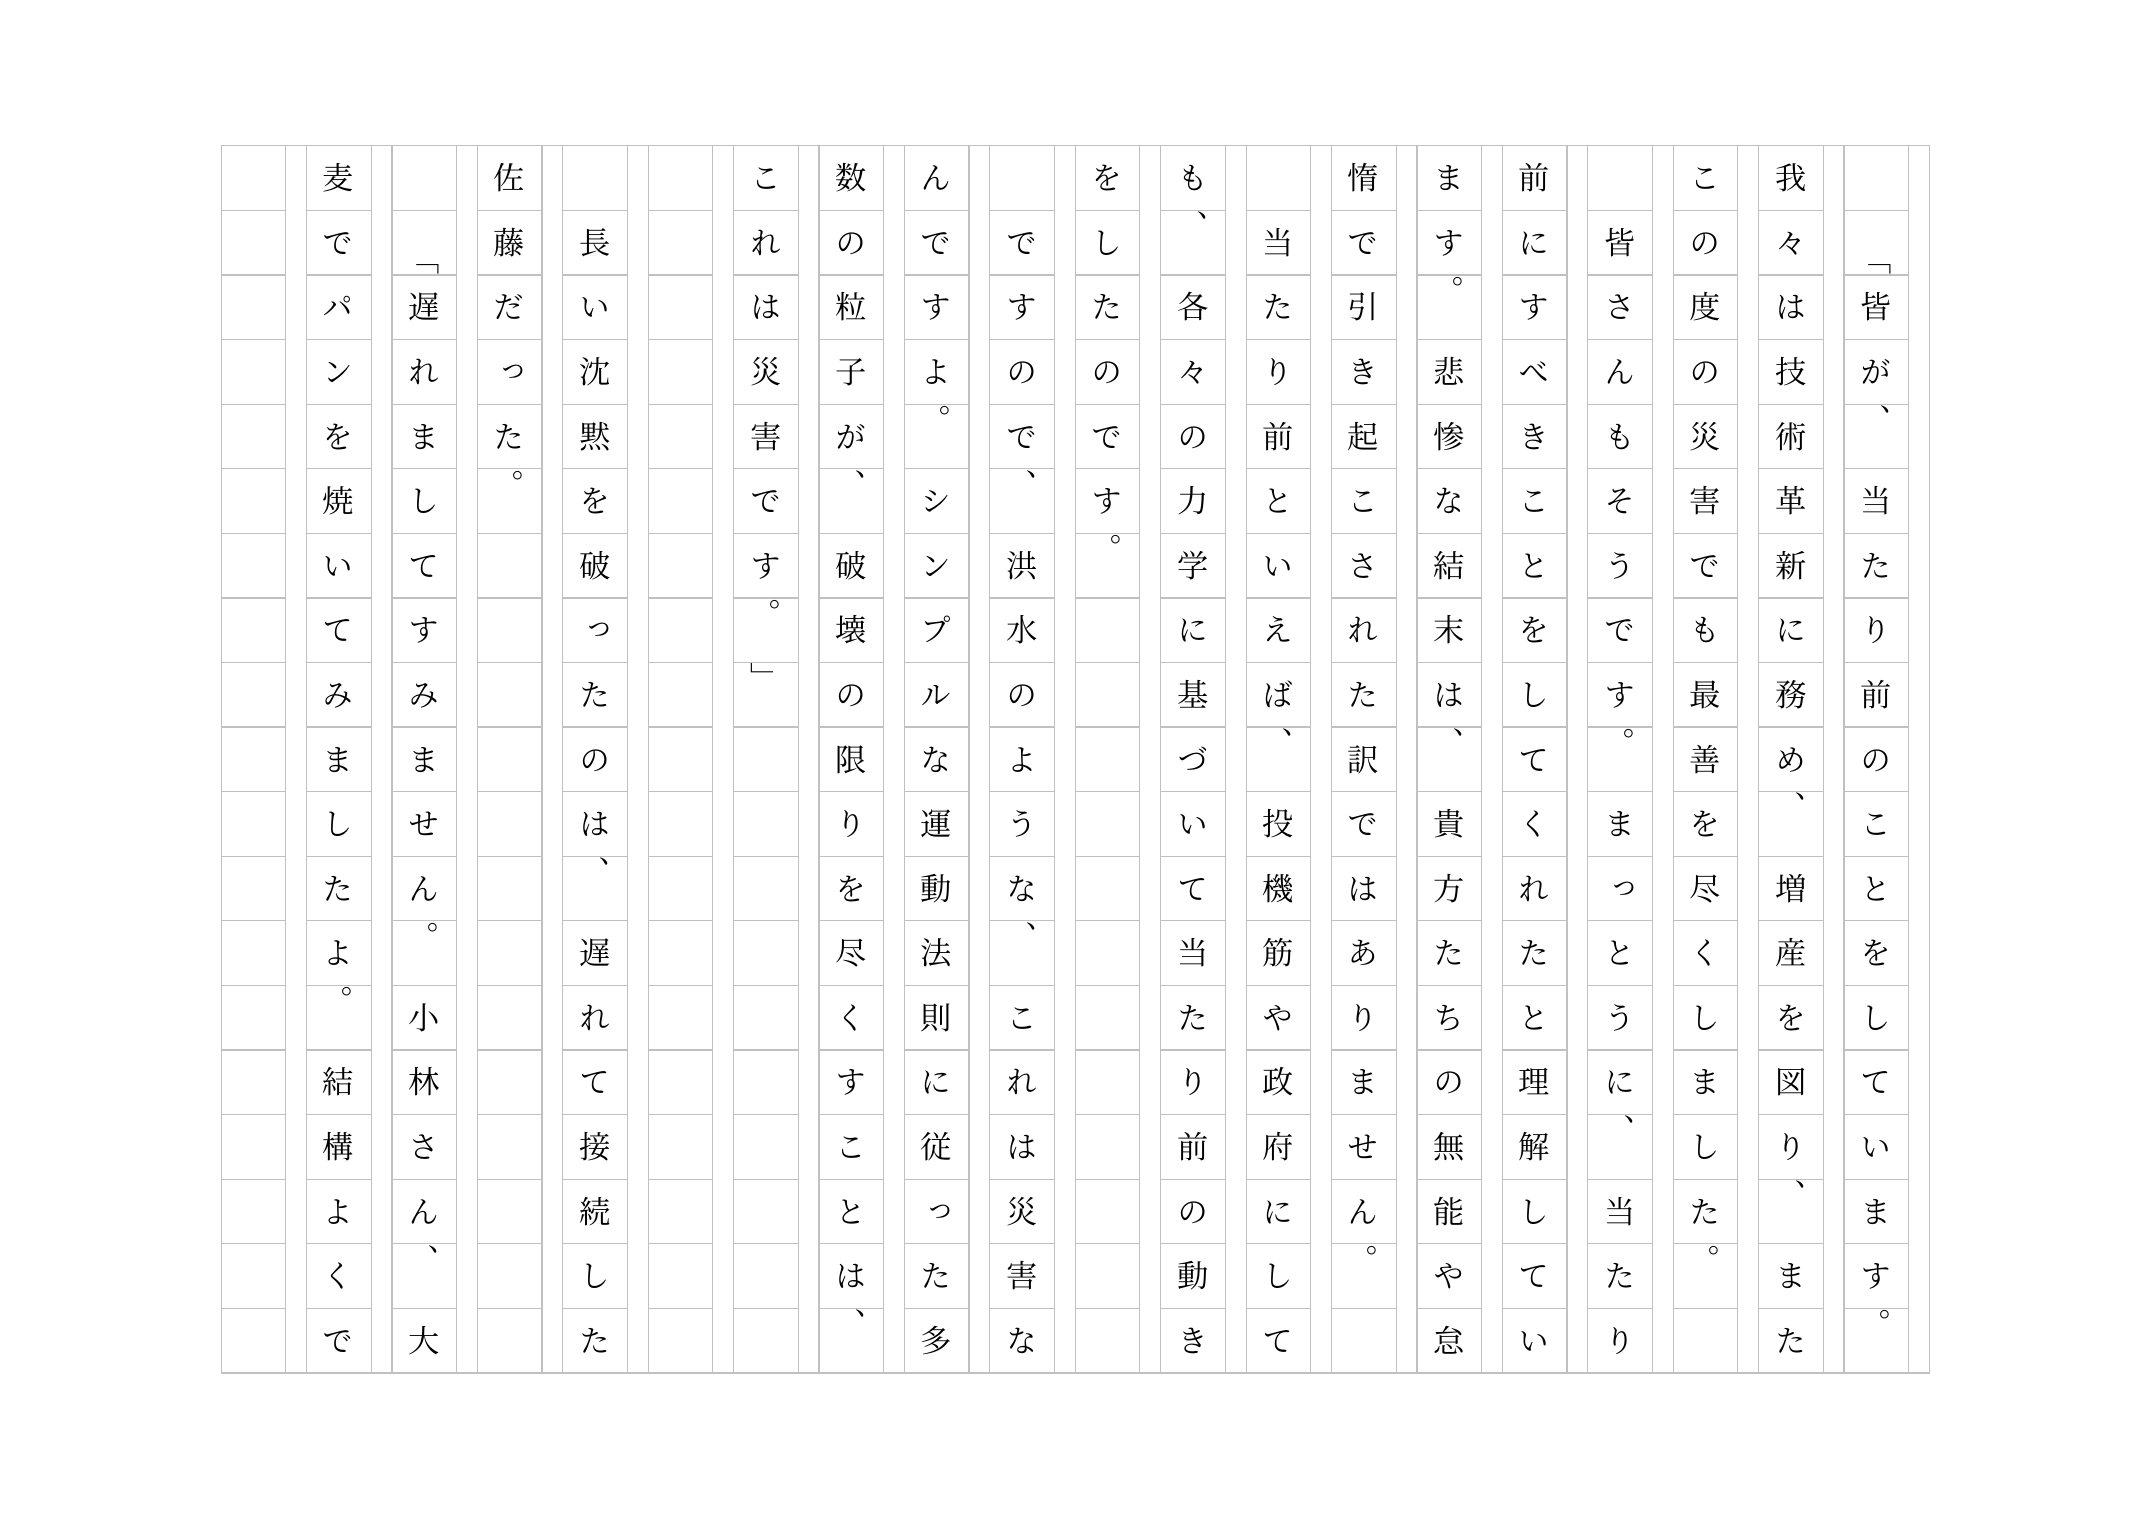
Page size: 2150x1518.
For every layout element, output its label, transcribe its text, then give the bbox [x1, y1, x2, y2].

text 「遅れましてすみません。小林さん、大麦でパンを焼いてみましたよ。結構よくできましたので、事態が落ち着いたら、IITIとJ&Tの皆さんと食べましょうよ。」 [393, 534, 456, 597]
text 当たり前といえば、投機筋や政府にしても、各々の力学に基づいて当たり前の動きをしたのです。 [1247, 921, 1310, 985]
text 「遅れましてすみません。小林さん、大麦でパンを焼いてみましたよ。結構よくできましたので、事態が落ち着いたら、IITIとJ&Tの皆さんと食べましょうよ。」 [307, 921, 371, 985]
text 皆さんもそうです。まっとうに、当たり前にすべきことをしてくれたと理解しています。悲惨な結末は、貴方たちの無能や怠惰で引き起こされた訳ではありません。 [1503, 405, 1566, 468]
text ですので、洪水のような、これは災害なんですよ。シンプルな運動法則に従った多数の粒子が、破壊の限りを尽くすことは、これは災害です。」 [990, 1309, 1054, 1372]
text 当たり前といえば、投機筋や政府にしても、各々の力学に基づいて当たり前の動きをしたのです。 [1247, 276, 1310, 339]
text ですので、洪水のような、これは災害なんですよ。シンプルな運動法則に従った多数の粒子が、破壊の限りを尽くすことは、これは災害です。」 [1055, 146, 1075, 1372]
text ですので、洪水のような、これは災害なんですよ。シンプルな運動法則に従った多数の粒子が、破壊の限りを尽くすことは、これは災害です。」 [734, 1051, 798, 1114]
text す [1845, 1244, 1908, 1308]
text 「遅れましてすみません。小林さん、大麦でパンを焼いてみましたよ。結構よくできましたので、事態が落ち着いたら、IITIとJ&Tの皆さんと食べましょうよ。」 [307, 405, 371, 468]
text ですので、洪水のような、これは災害なんですよ。シンプルな運動法則に従った多数の粒子が、破壊の限りを尽くすことは、これは災害です。」 [799, 146, 818, 1372]
text 我々は技術革新に務め、増産を図り、またこの度の災害でも最善を尽くしました。 [1759, 211, 1823, 274]
text 皆さんもそうです。まっとうに、当たり前にすべきことをしてくれたと理解しています。悲惨な結末は、貴方たちの無能や怠惰で引き起こされた訳ではありません。 [1653, 146, 1673, 1372]
text の [1845, 728, 1908, 791]
text 「遅れましてすみません。小林さん、大麦でパンを焼いてみましたよ。結構よくできましたので、事態が落ち着いたら、IITIとJ&Tの皆さんと食べましょうよ。」 [307, 1051, 371, 1114]
text 我々は技術革新に務め、増産を図り、またこの度の災害でも最善を尽くしました。 [1674, 728, 1737, 791]
text ですので、洪水のような、これは災害なんですよ。シンプルな運動法則に従った多数の粒子が、破壊の限りを尽くすことは、これは災害です。」 [734, 986, 798, 1049]
text 我々は技術革新に務め、増産を図り、またこの度の災害でも最善を尽くしました。 [1759, 146, 1823, 210]
text 長い沈黙を破ったのは、遅れて接続した佐藤だった。 [478, 792, 541, 856]
text [1909, 146, 1929, 1372]
text ですので、洪水のような、これは災害なんですよ。シンプルな運動法則に従った多数の粒子が、破壊の限りを尽くすことは、これは災害です。」 [905, 276, 968, 339]
text 「遅れましてすみません。小林さん、大麦でパンを焼いてみましたよ。結構よくできましたので、事態が落ち着いたら、IITIとJ&Tの皆さんと食べましょうよ。」 [307, 986, 371, 1049]
text 長い沈黙を破ったのは、遅れて接続した佐藤だった。 [563, 599, 627, 662]
text 当たり前といえば、投機筋や政府にしても、各々の力学に基づいて当たり前の動きをしたのです。 [1247, 405, 1310, 468]
text 当たり前といえば、投機筋や政府にしても、各々の力学に基づいて当たり前の動きをしたのです。 [1076, 792, 1139, 856]
text ですので、洪水のような、これは災害なんですよ。シンプルな運動法則に従った多数の粒子が、破壊の限りを尽くすことは、これは災害です。」 [734, 792, 798, 856]
text 我々は技術革新に務め、増産を図り、またこの度の災害でも最善を尽くしました。 [1674, 663, 1737, 726]
text と [1845, 857, 1908, 920]
text 当たり前といえば、投機筋や政府にしても、各々の力学に基づいて当たり前の動きをしたのです。 [1226, 146, 1246, 1372]
text 長い沈黙を破ったのは、遅れて接続した佐藤だった。 [478, 1180, 541, 1243]
text 「遅れましてすみません。小林さん、大麦でパンを焼いてみましたよ。結構よくできましたので、事態が落ち着いたら、IITIとJ&Tの皆さんと食べましょうよ。」 [307, 534, 371, 597]
text 長い沈黙を破ったのは、遅れて接続した佐藤だった。 [563, 276, 627, 339]
text こ [1845, 792, 1908, 856]
text 皆さんもそうです。まっとうに、当たり前にすべきことをしてくれたと理解しています。悲惨な結末は、貴方たちの無能や怠惰で引き起こされた訳ではありません。 [1588, 599, 1652, 662]
text ですので、洪水のような、これは災害なんですよ。シンプルな運動法則に従った多数の粒子が、破壊の限りを尽くすことは、これは災害です。」 [820, 599, 883, 662]
text 当たり前といえば、投機筋や政府にしても、各々の力学に基づいて当たり前の動きをしたのです。 [1076, 146, 1139, 210]
text 長い沈黙を破ったのは、遅れて接続した佐藤だった。 [478, 857, 541, 920]
text 皆さんもそうです。まっとうに、当たり前にすべきことをしてくれたと理解しています。悲惨な結末は、貴方たちの無能や怠惰で引き起こされた訳ではありません。 [1332, 340, 1396, 404]
text 皆さんもそうです。まっとうに、当たり前にすべきことをしてくれたと理解しています。悲惨な結末は、貴方たちの無能や怠惰で引き起こされた訳ではありません。 [1418, 921, 1481, 985]
text 皆さんもそうです。まっとうに、当たり前にすべきことをしてくれたと理解しています。悲惨な結末は、貴方たちの無能や怠惰で引き起こされた訳ではありません。 [1588, 469, 1652, 533]
text 「遅れましてすみません。小林さん、大麦でパンを焼いてみましたよ。結構よくできましたので、事態が落ち着いたら、IITIとJ&Tの皆さんと食べましょうよ。」 [457, 146, 477, 1372]
text 当たり前といえば、投機筋や政府にしても、各々の力学に基づいて当たり前の動きをしたのです。 [1076, 663, 1139, 726]
text 皆さんもそうです。まっとうに、当たり前にすべきことをしてくれたと理解しています。悲惨な結末は、貴方たちの無能や怠惰で引き起こされた訳ではありません。 [1503, 1115, 1566, 1179]
text 「遅れましてすみません。小林さん、大麦でパンを焼いてみましたよ。結構よくできましたので、事態が落ち着いたら、IITIとJ&Tの皆さんと食べましょうよ。」 [307, 1244, 371, 1308]
text ですので、洪水のような、これは災害なんですよ。シンプルな運動法則に従った多数の粒子が、破壊の限りを尽くすことは、これは災害です。」 [820, 1180, 883, 1243]
text 長い沈黙を破ったのは、遅れて接続した佐藤だった。 [543, 146, 562, 1372]
text ですので、洪水のような、これは災害なんですよ。シンプルな運動法則に従った多数の粒子が、破壊の限りを尽くすことは、これは災害です。」 [905, 1244, 968, 1308]
text 皆さんもそうです。まっとうに、当たり前にすべきことをしてくれたと理解しています。悲惨な結末は、貴方たちの無能や怠惰で引き起こされた訳ではありません。 [1418, 146, 1481, 210]
text 我々は技術革新に務め、増産を図り、またこの度の災害でも最善を尽くしました。 [1759, 469, 1823, 533]
text 当たり前といえば、投機筋や政府にしても、各々の力学に基づいて当たり前の動きをしたのです。 [1247, 340, 1310, 404]
text 皆さんもそうです。まっとうに、当たり前にすべきことをしてくれたと理解しています。悲惨な結末は、貴方たちの無能や怠惰で引き起こされた訳ではありません。 [1503, 211, 1566, 274]
text ですので、洪水のような、これは災害なんですよ。シンプルな運動法則に従った多数の粒子が、破壊の限りを尽くすことは、これは災害です。」 [905, 405, 968, 468]
text 皆 [1845, 276, 1908, 339]
text 皆さんもそうです。まっとうに、当たり前にすべきことをしてくれたと理解しています。悲惨な結末は、貴方たちの無能や怠惰で引き起こされた訳ではありません。 [1588, 1180, 1652, 1243]
text 「遅れましてすみません。小林さん、大麦でパンを焼いてみましたよ。結構よくできましたので、事態が落ち着いたら、IITIとJ&Tの皆さんと食べましょうよ。」 [393, 340, 456, 404]
text 当たり前といえば、投機筋や政府にしても、各々の力学に基づいて当たり前の動きをしたのです。 [1076, 1244, 1139, 1308]
text 我々は技術革新に務め、増産を図り、またこの度の災害でも最善を尽くしました。 [1759, 728, 1823, 791]
text 「遅れましてすみません。小林さん、大麦でパンを焼いてみましたよ。結構よくできましたので、事態が落ち着いたら、IITIとJ&Tの皆さんと食べましょうよ。」 [393, 211, 456, 274]
text 当たり前といえば、投機筋や政府にしても、各々の力学に基づいて当たり前の動きをしたのです。 [1161, 405, 1225, 468]
text 当たり前といえば、投機筋や政府にしても、各々の力学に基づいて当たり前の動きをしたのです。 [1247, 534, 1310, 597]
text 皆さんもそうです。まっとうに、当たり前にすべきことをしてくれたと理解しています。悲惨な結末は、貴方たちの無能や怠惰で引き起こされた訳ではありません。 [1482, 146, 1502, 1372]
text 皆さんもそうです。まっとうに、当たり前にすべきことをしてくれたと理解しています。悲惨な結末は、貴方たちの無能や怠惰で引き起こされた訳ではありません。 [1588, 1244, 1652, 1308]
text 「遅れましてすみません。小林さん、大麦でパンを焼いてみましたよ。結構よくできましたので、事態が落ち着いたら、IITIとJ&Tの皆さんと食べましょうよ。」 [393, 276, 456, 339]
text 皆さんもそうです。まっとうに、当たり前にすべきことをしてくれたと理解しています。悲惨な結末は、貴方たちの無能や怠惰で引き起こされた訳ではありません。 [1588, 986, 1652, 1049]
text 長い沈黙を破ったのは、遅れて接続した佐藤だった。 [563, 534, 627, 597]
text 当たり前といえば、投機筋や政府にしても、各々の力学に基づいて当たり前の動きをしたのです。 [1076, 276, 1139, 339]
text 長い沈黙を破ったのは、遅れて接続した佐藤だった。 [563, 340, 627, 404]
text 当たり前といえば、投機筋や政府にしても、各々の力学に基づいて当たり前の動きをしたのです。 [1161, 663, 1225, 726]
text 前 [1845, 663, 1908, 726]
text ですので、洪水のような、これは災害なんですよ。シンプルな運動法則に従った多数の粒子が、破壊の限りを尽くすことは、これは災害です。」 [820, 340, 883, 404]
text 当たり前といえば、投機筋や政府にしても、各々の力学に基づいて当たり前の動きをしたのです。 [1161, 986, 1225, 1049]
text 皆さんもそうです。まっとうに、当たり前にすべきことをしてくれたと理解しています。悲惨な結末は、貴方たちの無能や怠惰で引き起こされた訳ではありません。 [1418, 211, 1481, 274]
text 我々は技術革新に務め、増産を図り、またこの度の災害でも最善を尽くしました。 [1759, 1244, 1823, 1308]
text 長い沈黙を破ったのは、遅れて接続した佐藤だった。 [478, 146, 541, 210]
text 長い沈黙を破ったのは、遅れて接続した佐藤だった。 [478, 534, 541, 597]
text ですので、洪水のような、これは災害なんですよ。シンプルな運動法則に従った多数の粒子が、破壊の限りを尽くすことは、これは災害です。」 [820, 986, 883, 1049]
text 我々は技術革新に務め、増産を図り、またこの度の災害でも最善を尽くしました。 [1674, 211, 1737, 274]
text 、 [1845, 405, 1908, 468]
text ですので、洪水のような、これは災害なんですよ。シンプルな運動法則に従った多数の粒子が、破壊の限りを尽くすことは、これは災害です。」 [734, 276, 798, 339]
text 当たり前といえば、投機筋や政府にしても、各々の力学に基づいて当たり前の動きをしたのです。 [1076, 857, 1139, 920]
text 当たり前といえば、投機筋や政府にしても、各々の力学に基づいて当たり前の動きをしたのです。 [1161, 1115, 1225, 1179]
text 当たり前といえば、投機筋や政府にしても、各々の力学に基づいて当たり前の動きをしたのです。 [1247, 986, 1310, 1049]
text ですので、洪水のような、これは災害なんですよ。シンプルな運動法則に従った多数の粒子が、破壊の限りを尽くすことは、これは災害です。」 [820, 1115, 883, 1179]
text 我々は技術革新に務め、増産を図り、またこの度の災害でも最善を尽くしました。 [1824, 146, 1843, 1372]
text ですので、洪水のような、これは災害なんですよ。シンプルな運動法則に従った多数の粒子が、破壊の限りを尽くすことは、これは災害です。」 [820, 534, 883, 597]
text 「遅れましてすみません。小林さん、大麦でパンを焼いてみましたよ。結構よくできましたので、事態が落ち着いたら、IITIとJ&Tの皆さんと食べましょうよ。」 [307, 599, 371, 662]
text 我々は技術革新に務め、増産を図り、またこの度の災害でも最善を尽くしました。 [1759, 663, 1823, 726]
text 長い沈黙を破ったのは、遅れて接続した佐藤だった。 [563, 1051, 627, 1114]
text ですので、洪水のような、これは災害なんですよ。シンプルな運動法則に従った多数の粒子が、破壊の限りを尽くすことは、これは災害です。」 [905, 986, 968, 1049]
text 我々は技術革新に務め、増産を図り、またこの度の災害でも最善を尽くしました。 [1759, 986, 1823, 1049]
text 「遅れましてすみません。小林さん、大麦でパンを焼いてみましたよ。結構よくできましたので、事態が落ち着いたら、IITIとJ&Tの皆さんと食べましょうよ。」 [307, 857, 371, 920]
text 皆さんもそうです。まっとうに、当たり前にすべきことをしてくれたと理解しています。悲惨な結末は、貴方たちの無能や怠惰で引き起こされた訳ではありません。 [1418, 276, 1481, 339]
text ですので、洪水のような、これは災害なんですよ。シンプルな運動法則に従った多数の粒子が、破壊の限りを尽くすことは、これは災害です。」 [820, 857, 883, 920]
text 当たり前といえば、投機筋や政府にしても、各々の力学に基づいて当たり前の動きをしたのです。 [1161, 921, 1225, 985]
text が [1845, 340, 1908, 404]
text 長い沈黙を破ったのは、遅れて接続した佐藤だった。 [478, 1051, 541, 1114]
text 皆さんもそうです。まっとうに、当たり前にすべきことをしてくれたと理解しています。悲惨な結末は、貴方たちの無能や怠惰で引き起こされた訳ではありません。 [1332, 146, 1396, 210]
text ですので、洪水のような、これは災害なんですよ。シンプルな運動法則に従った多数の粒子が、破壊の限りを尽くすことは、これは災害です。」 [820, 663, 883, 726]
text 皆さんもそうです。まっとうに、当たり前にすべきことをしてくれたと理解しています。悲惨な結末は、貴方たちの無能や怠惰で引き起こされた訳ではありません。 [1503, 1309, 1566, 1372]
text ですので、洪水のような、これは災害なんですよ。シンプルな運動法則に従った多数の粒子が、破壊の限りを尽くすことは、これは災害です。」 [734, 1309, 798, 1372]
text 皆さんもそうです。まっとうに、当たり前にすべきことをしてくれたと理解しています。悲惨な結末は、貴方たちの無能や怠惰で引き起こされた訳ではありません。 [1332, 469, 1396, 533]
text 長い沈黙を破ったのは、遅れて接続した佐藤だった。 [563, 469, 627, 533]
text 「遅れましてすみません。小林さん、大麦でパンを焼いてみましたよ。結構よくできましたので、事態が落ち着いたら、IITIとJ&Tの皆さんと食べましょうよ。」 [393, 857, 456, 920]
text 「遅れましてすみません。小林さん、大麦でパンを焼いてみましたよ。結構よくできましたので、事態が落ち着いたら、IITIとJ&Tの皆さんと食べましょうよ。」 [372, 146, 391, 1372]
text ですので、洪水のような、これは災害なんですよ。シンプルな運動法則に従った多数の粒子が、破壊の限りを尽くすことは、これは災害です。」 [820, 728, 883, 791]
text 「遅れましてすみません。小林さん、大麦でパンを焼いてみましたよ。結構よくできましたので、事態が落ち着いたら、IITIとJ&Tの皆さんと食べましょうよ。」 [393, 146, 456, 210]
text 「遅れましてすみません。小林さん、大麦でパンを焼いてみましたよ。結構よくできましたので、事態が落ち着いたら、IITIとJ&Tの皆さんと食べましょうよ。」 [393, 1244, 456, 1308]
text 皆さんもそうです。まっとうに、当たり前にすべきことをしてくれたと理解しています。悲惨な結末は、貴方たちの無能や怠惰で引き起こされた訳ではありません。 [1332, 857, 1396, 920]
text 皆さんもそうです。まっとうに、当たり前にすべきことをしてくれたと理解しています。悲惨な結末は、貴方たちの無能や怠惰で引き起こされた訳ではありません。 [1332, 663, 1396, 726]
text 皆さんもそうです。まっとうに、当たり前にすべきことをしてくれたと理解しています。悲惨な結末は、貴方たちの無能や怠惰で引き起こされた訳ではありません。 [1588, 276, 1652, 339]
text 「遅れましてすみません。小林さん、大麦でパンを焼いてみましたよ。結構よくできましたので、事態が落ち着いたら、IITIとJ&Tの皆さんと食べましょうよ。」 [393, 1115, 456, 1179]
text 我々は技術革新に務め、増産を図り、またこの度の災害でも最善を尽くしました。 [1674, 146, 1737, 210]
text 皆さんもそうです。まっとうに、当たり前にすべきことをしてくれたと理解しています。悲惨な結末は、貴方たちの無能や怠惰で引き起こされた訳ではありません。 [1418, 534, 1481, 597]
text 我々は技術革新に務め、増産を図り、またこの度の災害でも最善を尽くしました。 [1674, 1051, 1737, 1114]
text 皆さんもそうです。まっとうに、当たり前にすべきことをしてくれたと理解しています。悲惨な結末は、貴方たちの無能や怠惰で引き起こされた訳ではありません。 [1418, 1180, 1481, 1243]
text 皆さんもそうです。まっとうに、当たり前にすべきことをしてくれたと理解しています。悲惨な結末は、貴方たちの無能や怠惰で引き起こされた訳ではありません。 [1568, 146, 1587, 1372]
text 皆さんもそうです。まっとうに、当たり前にすべきことをしてくれたと理解しています。悲惨な結末は、貴方たちの無能や怠惰で引き起こされた訳ではありません。 [1503, 728, 1566, 791]
text 当たり前といえば、投機筋や政府にしても、各々の力学に基づいて当たり前の動きをしたのです。 [1076, 405, 1139, 468]
text 長い沈黙を破ったのは、遅れて接続した佐藤だった。 [563, 921, 627, 985]
text 「遅れましてすみません。小林さん、大麦でパンを焼いてみましたよ。結構よくできましたので、事態が落ち着いたら、IITIとJ&Tの皆さんと食べましょうよ。」 [307, 1115, 371, 1179]
text 皆さんもそうです。まっとうに、当たり前にすべきことをしてくれたと理解しています。悲惨な結末は、貴方たちの無能や怠惰で引き起こされた訳ではありません。 [1332, 1244, 1396, 1308]
text 皆さんもそうです。まっとうに、当たり前にすべきことをしてくれたと理解しています。悲惨な結末は、貴方たちの無能や怠惰で引き起こされた訳ではありません。 [1588, 1309, 1652, 1372]
text 当たり前といえば、投機筋や政府にしても、各々の力学に基づいて当たり前の動きをしたのです。 [1161, 792, 1225, 856]
text 皆さんもそうです。まっとうに、当たり前にすべきことをしてくれたと理解しています。悲惨な結末は、貴方たちの無能や怠惰で引き起こされた訳ではありません。 [1418, 663, 1481, 726]
text ですので、洪水のような、これは災害なんですよ。シンプルな運動法則に従った多数の粒子が、破壊の限りを尽くすことは、これは災害です。」 [905, 534, 968, 597]
text ですので、洪水のような、これは災害なんですよ。シンプルな運動法則に従った多数の粒子が、破壊の限りを尽くすことは、これは災害です。」 [990, 986, 1054, 1049]
text 皆さんもそうです。まっとうに、当たり前にすべきことをしてくれたと理解しています。悲惨な結末は、貴方たちの無能や怠惰で引き起こされた訳ではありません。 [1503, 792, 1566, 856]
text 皆さんもそうです。まっとうに、当たり前にすべきことをしてくれたと理解しています。悲惨な結末は、貴方たちの無能や怠惰で引き起こされた訳ではありません。 [1418, 1244, 1481, 1308]
text 長い沈黙を破ったのは、遅れて接続した佐藤だった。 [628, 146, 648, 1372]
text ですので、洪水のような、これは災害なんですよ。シンプルな運動法則に従った多数の粒子が、破壊の限りを尽くすことは、これは災害です。」 [884, 146, 904, 1372]
text 長い沈黙を破ったのは、遅れて接続した佐藤だった。 [478, 921, 541, 985]
text 我々は技術革新に務め、増産を図り、またこの度の災害でも最善を尽くしました。 [1674, 1244, 1737, 1308]
text ですので、洪水のような、これは災害なんですよ。シンプルな運動法則に従った多数の粒子が、破壊の限りを尽くすことは、これは災害です。」 [734, 405, 798, 468]
text 当たり前といえば、投機筋や政府にしても、各々の力学に基づいて当たり前の動きをしたのです。 [1311, 146, 1331, 1372]
text ですので、洪水のような、これは災害なんですよ。シンプルな運動法則に従った多数の粒子が、破壊の限りを尽くすことは、これは災害です。」 [734, 1180, 798, 1243]
text 我々は技術革新に務め、増産を図り、またこの度の災害でも最善を尽くしました。 [1674, 1115, 1737, 1179]
text 皆さんもそうです。まっとうに、当たり前にすべきことをしてくれたと理解しています。悲惨な結末は、貴方たちの無能や怠惰で引き起こされた訳ではありません。 [1332, 1309, 1396, 1372]
text 当たり前といえば、投機筋や政府にしても、各々の力学に基づいて当たり前の動きをしたのです。 [1247, 1244, 1310, 1308]
text ですので、洪水のような、これは災害なんですよ。シンプルな運動法則に従った多数の粒子が、破壊の限りを尽くすことは、これは災害です。」 [905, 340, 968, 404]
text 当 [1845, 469, 1908, 533]
text 我々は技術革新に務め、増産を図り、またこの度の災害でも最善を尽くしました。 [1759, 599, 1823, 662]
text 皆さんもそうです。まっとうに、当たり前にすべきことをしてくれたと理解しています。悲惨な結末は、貴方たちの無能や怠惰で引き起こされた訳ではありません。 [1503, 921, 1566, 985]
text ですので、洪水のような、これは災害なんですよ。シンプルな運動法則に従った多数の粒子が、破壊の限りを尽くすことは、これは災害です。」 [990, 1115, 1054, 1179]
text 皆さんもそうです。まっとうに、当たり前にすべきことをしてくれたと理解しています。悲惨な結末は、貴方たちの無能や怠惰で引き起こされた訳ではありません。 [1503, 276, 1566, 339]
text [1845, 146, 1908, 210]
text 長い沈黙を破ったのは、遅れて接続した佐藤だった。 [478, 986, 541, 1049]
text 我々は技術革新に務め、増産を図り、またこの度の災害でも最善を尽くしました。 [1674, 857, 1737, 920]
text 皆さんもそうです。まっとうに、当たり前にすべきことをしてくれたと理解しています。悲惨な結末は、貴方たちの無能や怠惰で引き起こされた訳ではありません。 [1418, 405, 1481, 468]
text 皆さんもそうです。まっとうに、当たり前にすべきことをしてくれたと理解しています。悲惨な結末は、貴方たちの無能や怠惰で引き起こされた訳ではありません。 [1503, 1244, 1566, 1308]
text 当たり前といえば、投機筋や政府にしても、各々の力学に基づいて当たり前の動きをしたのです。 [1076, 921, 1139, 985]
text 長い沈黙を破ったのは、遅れて接続した佐藤だった。 [478, 663, 541, 726]
text 皆さんもそうです。まっとうに、当たり前にすべきことをしてくれたと理解しています。悲惨な結末は、貴方たちの無能や怠惰で引き起こされた訳ではありません。 [1332, 534, 1396, 597]
text 当たり前といえば、投機筋や政府にしても、各々の力学に基づいて当たり前の動きをしたのです。 [1161, 340, 1225, 404]
text 長い沈黙を破ったのは、遅れて接続した佐藤だった。 [478, 1309, 541, 1372]
text 当たり前といえば、投機筋や政府にしても、各々の力学に基づいて当たり前の動きをしたのです。 [1161, 599, 1225, 662]
text ですので、洪水のような、これは災害なんですよ。シンプルな運動法則に従った多数の粒子が、破壊の限りを尽くすことは、これは災害です。」 [820, 211, 883, 274]
text 皆さんもそうです。まっとうに、当たり前にすべきことをしてくれたと理解しています。悲惨な結末は、貴方たちの無能や怠惰で引き起こされた訳ではありません。 [1332, 599, 1396, 662]
text 皆さんもそうです。まっとうに、当たり前にすべきことをしてくれたと理解しています。悲惨な結末は、貴方たちの無能や怠惰で引き起こされた訳ではありません。 [1588, 857, 1652, 920]
text 皆さんもそうです。まっとうに、当たり前にすべきことをしてくれたと理解しています。悲惨な結末は、貴方たちの無能や怠惰で引き起こされた訳ではありません。 [1588, 1051, 1652, 1114]
text ですので、洪水のような、これは災害なんですよ。シンプルな運動法則に従った多数の粒子が、破壊の限りを尽くすことは、これは災害です。」 [734, 663, 798, 726]
text 当たり前といえば、投機筋や政府にしても、各々の力学に基づいて当たり前の動きをしたのです。 [1076, 534, 1139, 597]
text 当たり前といえば、投機筋や政府にしても、各々の力学に基づいて当たり前の動きをしたのです。 [1076, 1115, 1139, 1179]
text 皆さんもそうです。まっとうに、当たり前にすべきことをしてくれたと理解しています。悲惨な結末は、貴方たちの無能や怠惰で引き起こされた訳ではありません。 [1588, 146, 1652, 210]
text ですので、洪水のような、これは災害なんですよ。シンプルな運動法則に従った多数の粒子が、破壊の限りを尽くすことは、これは災害です。」 [734, 211, 798, 274]
text 当たり前といえば、投機筋や政府にしても、各々の力学に基づいて当たり前の動きをしたのです。 [1247, 1051, 1310, 1114]
text 当たり前といえば、投機筋や政府にしても、各々の力学に基づいて当たり前の動きをしたのです。 [1161, 1051, 1225, 1114]
text 皆さんもそうです。まっとうに、当たり前にすべきことをしてくれたと理解しています。悲惨な結末は、貴方たちの無能や怠惰で引き起こされた訳ではありません。 [1588, 792, 1652, 856]
text 我々は技術革新に務め、増産を図り、またこの度の災害でも最善を尽くしました。 [1674, 1309, 1737, 1372]
text 皆さんもそうです。まっとうに、当たり前にすべきことをしてくれたと理解しています。悲惨な結末は、貴方たちの無能や怠惰で引き起こされた訳ではありません。 [1418, 857, 1481, 920]
text ですので、洪水のような、これは災害なんですよ。シンプルな運動法則に従った多数の粒子が、破壊の限りを尽くすことは、これは災害です。」 [905, 1051, 968, 1114]
text ですので、洪水のような、これは災害なんですよ。シンプルな運動法則に従った多数の粒子が、破壊の限りを尽くすことは、これは災害です。」 [990, 146, 1054, 210]
text 我々は技術革新に務め、増産を図り、またこの度の災害でも最善を尽くしました。 [1674, 986, 1737, 1049]
text 当たり前といえば、投機筋や政府にしても、各々の力学に基づいて当たり前の動きをしたのです。 [1076, 599, 1139, 662]
text 長い沈黙を破ったのは、遅れて接続した佐藤だった。 [478, 211, 541, 274]
text 当たり前といえば、投機筋や政府にしても、各々の力学に基づいて当たり前の動きをしたのです。 [1161, 469, 1225, 533]
text 我々は技術革新に務め、増産を図り、またこの度の災害でも最善を尽くしました。 [1759, 1309, 1823, 1372]
text 長い沈黙を破ったのは、遅れて接続した佐藤だった。 [563, 792, 627, 856]
text 長い沈黙を破ったのは、遅れて接続した佐藤だった。 [563, 1244, 627, 1308]
text ですので、洪水のような、これは災害なんですよ。シンプルな運動法則に従った多数の粒子が、破壊の限りを尽くすことは、これは災害です。」 [990, 792, 1054, 856]
text 当たり前といえば、投機筋や政府にしても、各々の力学に基づいて当たり前の動きをしたのです。 [1076, 211, 1139, 274]
text ですので、洪水のような、これは災害なんですよ。シンプルな運動法則に従った多数の粒子が、破壊の限りを尽くすことは、これは災害です。」 [990, 1180, 1054, 1243]
text 皆さんもそうです。まっとうに、当たり前にすべきことをしてくれたと理解しています。悲惨な結末は、貴方たちの無能や怠惰で引き起こされた訳ではありません。 [1332, 1180, 1396, 1243]
text ですので、洪水のような、これは災害なんですよ。シンプルな運動法則に従った多数の粒子が、破壊の限りを尽くすことは、これは災害です。」 [990, 340, 1054, 404]
text 当たり前といえば、投機筋や政府にしても、各々の力学に基づいて当たり前の動きをしたのです。 [1076, 986, 1139, 1049]
text 我々は技術革新に務め、増産を図り、またこの度の災害でも最善を尽くしました。 [1759, 1051, 1823, 1114]
text 当たり前といえば、投機筋や政府にしても、各々の力学に基づいて当たり前の動きをしたのです。 [1247, 1115, 1310, 1179]
text 皆さんもそうです。まっとうに、当たり前にすべきことをしてくれたと理解しています。悲惨な結末は、貴方たちの無能や怠惰で引き起こされた訳ではありません。 [1332, 211, 1396, 274]
text 皆さんもそうです。まっとうに、当たり前にすべきことをしてくれたと理解しています。悲惨な結末は、貴方たちの無能や怠惰で引き起こされた訳ではありません。 [1332, 276, 1396, 339]
text 「遅れましてすみません。小林さん、大麦でパンを焼いてみましたよ。結構よくできましたので、事態が落ち着いたら、IITIとJ&Tの皆さんと食べましょうよ。」 [307, 146, 371, 210]
text ですので、洪水のような、これは災害なんですよ。シンプルな運動法則に従った多数の粒子が、破壊の限りを尽くすことは、これは災害です。」 [905, 663, 968, 726]
text 当たり前といえば、投機筋や政府にしても、各々の力学に基づいて当たり前の動きをしたのです。 [1247, 792, 1310, 856]
text ですので、洪水のような、これは災害なんですよ。シンプルな運動法則に従った多数の粒子が、破壊の限りを尽くすことは、これは災害です。」 [905, 1115, 968, 1179]
text 皆さんもそうです。まっとうに、当たり前にすべきことをしてくれたと理解しています。悲惨な結末は、貴方たちの無能や怠惰で引き起こされた訳ではありません。 [1503, 1051, 1566, 1114]
text ですので、洪水のような、これは災害なんですよ。シンプルな運動法則に従った多数の粒子が、破壊の限りを尽くすことは、これは災害です。」 [990, 211, 1054, 274]
text 皆さんもそうです。まっとうに、当たり前にすべきことをしてくれたと理解しています。悲惨な結末は、貴方たちの無能や怠惰で引き起こされた訳ではありません。 [1503, 857, 1566, 920]
text 皆さんもそうです。まっとうに、当たり前にすべきことをしてくれたと理解しています。悲惨な結末は、貴方たちの無能や怠惰で引き起こされた訳ではありません。 [1332, 1051, 1396, 1114]
text 当たり前といえば、投機筋や政府にしても、各々の力学に基づいて当たり前の動きをしたのです。 [1076, 728, 1139, 791]
text 。 [1845, 1309, 1908, 1372]
text 「遅れましてすみません。小林さん、大麦でパンを焼いてみましたよ。結構よくできましたので、事態が落ち着いたら、IITIとJ&Tの皆さんと食べましょうよ。」 [393, 469, 456, 533]
text 「遅れましてすみません。小林さん、大麦でパンを焼いてみましたよ。結構よくできましたので、事態が落ち着いたら、IITIとJ&Tの皆さんと食べましょうよ。」 [393, 405, 456, 468]
text ですので、洪水のような、これは災害なんですよ。シンプルな運動法則に従った多数の粒子が、破壊の限りを尽くすことは、これは災害です。」 [990, 469, 1054, 533]
text 皆さんもそうです。まっとうに、当たり前にすべきことをしてくれたと理解しています。悲惨な結末は、貴方たちの無能や怠惰で引き起こされた訳ではありません。 [1588, 340, 1652, 404]
text 当たり前といえば、投機筋や政府にしても、各々の力学に基づいて当たり前の動きをしたのです。 [1247, 663, 1310, 726]
text 当たり前といえば、投機筋や政府にしても、各々の力学に基づいて当たり前の動きをしたのです。 [1247, 599, 1310, 662]
text 皆さんもそうです。まっとうに、当たり前にすべきことをしてくれたと理解しています。悲惨な結末は、貴方たちの無能や怠惰で引き起こされた訳ではありません。 [1418, 1051, 1481, 1114]
text 我々は技術革新に務め、増産を図り、またこの度の災害でも最善を尽くしました。 [1674, 792, 1737, 856]
text ですので、洪水のような、これは災害なんですよ。シンプルな運動法則に従った多数の粒子が、破壊の限りを尽くすことは、これは災害です。」 [734, 340, 798, 404]
text 皆さんもそうです。まっとうに、当たり前にすべきことをしてくれたと理解しています。悲惨な結末は、貴方たちの無能や怠惰で引き起こされた訳ではありません。 [1503, 663, 1566, 726]
text 皆さんもそうです。まっとうに、当たり前にすべきことをしてくれたと理解しています。悲惨な結末は、貴方たちの無能や怠惰で引き起こされた訳ではありません。 [1332, 1115, 1396, 1179]
text ですので、洪水のような、これは災害なんですよ。シンプルな運動法則に従った多数の粒子が、破壊の限りを尽くすことは、これは災害です。」 [905, 599, 968, 662]
text 皆さんもそうです。まっとうに、当たり前にすべきことをしてくれたと理解しています。悲惨な結末は、貴方たちの無能や怠惰で引き起こされた訳ではありません。 [1588, 211, 1652, 274]
text ですので、洪水のような、これは災害なんですよ。シンプルな運動法則に従った多数の粒子が、破壊の限りを尽くすことは、これは災害です。」 [820, 405, 883, 468]
text 皆さんもそうです。まっとうに、当たり前にすべきことをしてくれたと理解しています。悲惨な結末は、貴方たちの無能や怠惰で引き起こされた訳ではありません。 [1503, 534, 1566, 597]
text 「遅れましてすみません。小林さん、大麦でパンを焼いてみましたよ。結構よくできましたので、事態が落ち着いたら、IITIとJ&Tの皆さんと食べましょうよ。」 [307, 663, 371, 726]
text 長い沈黙を破ったのは、遅れて接続した佐藤だった。 [478, 728, 541, 791]
text 皆さんもそうです。まっとうに、当たり前にすべきことをしてくれたと理解しています。悲惨な結末は、貴方たちの無能や怠惰で引き起こされた訳ではありません。 [1503, 469, 1566, 533]
text 「遅れましてすみません。小林さん、大麦でパンを焼いてみましたよ。結構よくできましたので、事態が落ち着いたら、IITIとJ&Tの皆さんと食べましょうよ。」 [393, 792, 456, 856]
text 皆さんもそうです。まっとうに、当たり前にすべきことをしてくれたと理解しています。悲惨な結末は、貴方たちの無能や怠惰で引き起こされた訳ではありません。 [1588, 405, 1652, 468]
text ですので、洪水のような、これは災害なんですよ。シンプルな運動法則に従った多数の粒子が、破壊の限りを尽くすことは、これは災害です。」 [990, 405, 1054, 468]
text 当たり前といえば、投機筋や政府にしても、各々の力学に基づいて当たり前の動きをしたのです。 [1161, 211, 1225, 274]
text 当たり前といえば、投機筋や政府にしても、各々の力学に基づいて当たり前の動きをしたのです。 [1076, 469, 1139, 533]
text ですので、洪水のような、これは災害なんですよ。シンプルな運動法則に従った多数の粒子が、破壊の限りを尽くすことは、これは災害です。」 [905, 469, 968, 533]
text 当たり前といえば、投機筋や政府にしても、各々の力学に基づいて当たり前の動きをしたのです。 [1161, 534, 1225, 597]
text 「遅れましてすみません。小林さん、大麦でパンを焼いてみましたよ。結構よくできましたので、事態が落ち着いたら、IITIとJ&Tの皆さんと食べましょうよ。」 [307, 1180, 371, 1243]
text 皆さんもそうです。まっとうに、当たり前にすべきことをしてくれたと理解しています。悲惨な結末は、貴方たちの無能や怠惰で引き起こされた訳ではありません。 [1588, 921, 1652, 985]
text ですので、洪水のような、これは災害なんですよ。シンプルな運動法則に従った多数の粒子が、破壊の限りを尽くすことは、これは災害です。」 [905, 728, 968, 791]
text 当たり前といえば、投機筋や政府にしても、各々の力学に基づいて当たり前の動きをしたのです。 [1076, 340, 1139, 404]
text 我々は技術革新に務め、増産を図り、またこの度の災害でも最善を尽くしました。 [1674, 469, 1737, 533]
text い [1845, 1115, 1908, 1179]
text ですので、洪水のような、これは災害なんですよ。シンプルな運動法則に従った多数の粒子が、破壊の限りを尽くすことは、これは災害です。」 [905, 857, 968, 920]
text 長い沈黙を破ったのは、遅れて接続した佐藤だった。 [563, 405, 627, 468]
text ですので、洪水のような、これは災害なんですよ。シンプルな運動法則に従った多数の粒子が、破壊の限りを尽くすことは、これは災害です。」 [905, 921, 968, 985]
text 我々は技術革新に務め、増産を図り、またこの度の災害でも最善を尽くしました。 [1674, 599, 1737, 662]
text 皆さんもそうです。まっとうに、当たり前にすべきことをしてくれたと理解しています。悲惨な結末は、貴方たちの無能や怠惰で引き起こされた訳ではありません。 [1332, 405, 1396, 468]
text ですので、洪水のような、これは災害なんですよ。シンプルな運動法則に従った多数の粒子が、破壊の限りを尽くすことは、これは災害です。」 [990, 599, 1054, 662]
text 当たり前といえば、投機筋や政府にしても、各々の力学に基づいて当たり前の動きをしたのです。 [1247, 728, 1310, 791]
text た [1845, 534, 1908, 597]
text 「遅れましてすみません。小林さん、大麦でパンを焼いてみましたよ。結構よくできましたので、事態が落ち着いたら、IITIとJ&Tの皆さんと食べましょうよ。」 [393, 663, 456, 726]
text 長い沈黙を破ったのは、遅れて接続した佐藤だった。 [563, 728, 627, 791]
text 我々は技術革新に務め、増産を図り、またこの度の災害でも最善を尽くしました。 [1759, 276, 1823, 339]
text 我々は技術革新に務め、増産を図り、またこの度の災害でも最善を尽くしました。 [1738, 146, 1758, 1372]
text 我々は技術革新に務め、増産を図り、またこの度の災害でも最善を尽くしました。 [1759, 1115, 1823, 1179]
text 我々は技術革新に務め、増産を図り、またこの度の災害でも最善を尽くしました。 [1759, 1180, 1823, 1243]
text 当たり前といえば、投機筋や政府にしても、各々の力学に基づいて当たり前の動きをしたのです。 [1161, 276, 1225, 339]
text 長い沈黙を破ったのは、遅れて接続した佐藤だった。 [563, 1115, 627, 1179]
text 長い沈黙を破ったのは、遅れて接続した佐藤だった。 [563, 663, 627, 726]
text 皆さんもそうです。まっとうに、当たり前にすべきことをしてくれたと理解しています。悲惨な結末は、貴方たちの無能や怠惰で引き起こされた訳ではありません。 [1418, 469, 1481, 533]
text 当たり前といえば、投機筋や政府にしても、各々の力学に基づいて当たり前の動きをしたのです。 [1161, 1244, 1225, 1308]
text 「遅れましてすみません。小林さん、大麦でパンを焼いてみましたよ。結構よくできましたので、事態が落ち着いたら、IITIとJ&Tの皆さんと食べましょうよ。」 [307, 276, 371, 339]
text 長い沈黙を破ったのは、遅れて接続した佐藤だった。 [563, 986, 627, 1049]
text 当たり前といえば、投機筋や政府にしても、各々の力学に基づいて当たり前の動きをしたのです。 [1247, 211, 1310, 274]
text 皆さんもそうです。まっとうに、当たり前にすべきことをしてくれたと理解しています。悲惨な結末は、貴方たちの無能や怠惰で引き起こされた訳ではありません。 [1588, 663, 1652, 726]
text 皆さんもそうです。まっとうに、当たり前にすべきことをしてくれたと理解しています。悲惨な結末は、貴方たちの無能や怠惰で引き起こされた訳ではありません。 [1418, 792, 1481, 856]
text 我々は技術革新に務め、増産を図り、またこの度の災害でも最善を尽くしました。 [1674, 1180, 1737, 1243]
text ですので、洪水のような、これは災害なんですよ。シンプルな運動法則に従った多数の粒子が、破壊の限りを尽くすことは、これは災害です。」 [990, 728, 1054, 791]
text 皆さんもそうです。まっとうに、当たり前にすべきことをしてくれたと理解しています。悲惨な結末は、貴方たちの無能や怠惰で引き起こされた訳ではありません。 [1503, 146, 1566, 210]
text 皆さんもそうです。まっとうに、当たり前にすべきことをしてくれたと理解しています。悲惨な結末は、貴方たちの無能や怠惰で引き起こされた訳ではありません。 [1418, 986, 1481, 1049]
text 長い沈黙を破ったのは、遅れて接続した佐藤だった。 [563, 1309, 627, 1372]
text 皆さんもそうです。まっとうに、当たり前にすべきことをしてくれたと理解しています。悲惨な結末は、貴方たちの無能や怠惰で引き起こされた訳ではありません。 [1588, 534, 1652, 597]
text 当たり前といえば、投機筋や政府にしても、各々の力学に基づいて当たり前の動きをしたのです。 [1076, 1180, 1139, 1243]
text ですので、洪水のような、これは災害なんですよ。シンプルな運動法則に従った多数の粒子が、破壊の限りを尽くすことは、これは災害です。」 [820, 1244, 883, 1308]
text て [1845, 1051, 1908, 1114]
text 我々は技術革新に務め、増産を図り、またこの度の災害でも最善を尽くしました。 [1759, 405, 1823, 468]
text 長い沈黙を破ったのは、遅れて接続した佐藤だった。 [563, 857, 627, 920]
text 長い沈黙を破ったのは、遅れて接続した佐藤だった。 [478, 405, 541, 468]
text ですので、洪水のような、これは災害なんですよ。シンプルな運動法則に従った多数の粒子が、破壊の限りを尽くすことは、これは災害です。」 [820, 792, 883, 856]
text ですので、洪水のような、これは災害なんですよ。シンプルな運動法則に従った多数の粒子が、破壊の限りを尽くすことは、これは災害です。」 [734, 599, 798, 662]
text 皆さんもそうです。まっとうに、当たり前にすべきことをしてくれたと理解しています。悲惨な結末は、貴方たちの無能や怠惰で引き起こされた訳ではありません。 [1332, 986, 1396, 1049]
text 「遅れましてすみません。小林さん、大麦でパンを焼いてみましたよ。結構よくできましたので、事態が落ち着いたら、IITIとJ&Tの皆さんと食べましょうよ。」 [307, 340, 371, 404]
text ですので、洪水のような、これは災害なんですよ。シンプルな運動法則に従った多数の粒子が、破壊の限りを尽くすことは、これは災害です。」 [970, 146, 989, 1372]
text 「遅れましてすみません。小林さん、大麦でパンを焼いてみましたよ。結構よくできましたので、事態が落ち着いたら、IITIとJ&Tの皆さんと食べましょうよ。」 [307, 469, 371, 533]
text 当たり前といえば、投機筋や政府にしても、各々の力学に基づいて当たり前の動きをしたのです。 [1247, 1309, 1310, 1372]
text 当たり前といえば、投機筋や政府にしても、各々の力学に基づいて当たり前の動きをしたのです。 [1247, 1180, 1310, 1243]
text 「遅れましてすみません。小林さん、大麦でパンを焼いてみましたよ。結構よくできましたので、事態が落ち着いたら、IITIとJ&Tの皆さんと食べましょうよ。」 [307, 728, 371, 791]
text 皆さんもそうです。まっとうに、当たり前にすべきことをしてくれたと理解しています。悲惨な結末は、貴方たちの無能や怠惰で引き起こされた訳ではありません。 [1418, 1115, 1481, 1179]
text 当たり前といえば、投機筋や政府にしても、各々の力学に基づいて当たり前の動きをしたのです。 [1247, 146, 1310, 210]
text ですので、洪水のような、これは災害なんですよ。シンプルな運動法則に従った多数の粒子が、破壊の限りを尽くすことは、これは災害です。」 [990, 857, 1054, 920]
text 「遅れましてすみません。小林さん、大麦でパンを焼いてみましたよ。結構よくできましたので、事態が落ち着いたら、IITIとJ&Tの皆さんと食べましょうよ。」 [393, 1180, 456, 1243]
text ですので、洪水のような、これは災害なんですよ。シンプルな運動法則に従った多数の粒子が、破壊の限りを尽くすことは、これは災害です。」 [905, 146, 968, 210]
text ですので、洪水のような、これは災害なんですよ。シンプルな運動法則に従った多数の粒子が、破壊の限りを尽くすことは、これは災害です。」 [734, 534, 798, 597]
text 皆さんもそうです。まっとうに、当たり前にすべきことをしてくれたと理解しています。悲惨な結末は、貴方たちの無能や怠惰で引き起こされた訳ではありません。 [1332, 728, 1396, 791]
text ですので、洪水のような、これは災害なんですよ。シンプルな運動法則に従った多数の粒子が、破壊の限りを尽くすことは、これは災害です。」 [734, 146, 798, 210]
text 当たり前といえば、投機筋や政府にしても、各々の力学に基づいて当たり前の動きをしたのです。 [1247, 857, 1310, 920]
text 皆さんもそうです。まっとうに、当たり前にすべきことをしてくれたと理解しています。悲惨な結末は、貴方たちの無能や怠惰で引き起こされた訳ではありません。 [1397, 146, 1416, 1372]
text 長い沈黙を破ったのは、遅れて接続した佐藤だった。 [478, 1244, 541, 1308]
text 「 [1845, 211, 1908, 274]
text し [1845, 986, 1908, 1049]
text ですので、洪水のような、これは災害なんですよ。シンプルな運動法則に従った多数の粒子が、破壊の限りを尽くすことは、これは災害です。」 [990, 663, 1054, 726]
text ですので、洪水のような、これは災害なんですよ。シンプルな運動法則に従った多数の粒子が、破壊の限りを尽くすことは、これは災害です。」 [990, 276, 1054, 339]
text 長い沈黙を破ったのは、遅れて接続した佐藤だった。 [478, 469, 541, 533]
text 我々は技術革新に務め、増産を図り、またこの度の災害でも最善を尽くしました。 [1759, 792, 1823, 856]
text ですので、洪水のような、これは災害なんですよ。シンプルな運動法則に従った多数の粒子が、破壊の限りを尽くすことは、これは災害です。」 [820, 469, 883, 533]
text ですので、洪水のような、これは災害なんですよ。シンプルな運動法則に従った多数の粒子が、破壊の限りを尽くすことは、これは災害です。」 [820, 146, 883, 210]
text 「遅れましてすみません。小林さん、大麦でパンを焼いてみましたよ。結構よくできましたので、事態が落ち着いたら、IITIとJ&Tの皆さんと食べましょうよ。」 [393, 1309, 456, 1372]
text 皆さんもそうです。まっとうに、当たり前にすべきことをしてくれたと理解しています。悲惨な結末は、貴方たちの無能や怠惰で引き起こされた訳ではありません。 [1418, 728, 1481, 791]
text 我々は技術革新に務め、増産を図り、またこの度の災害でも最善を尽くしました。 [1674, 534, 1737, 597]
text 「遅れましてすみません。小林さん、大麦でパンを焼いてみましたよ。結構よくできましたので、事態が落ち着いたら、IITIとJ&Tの皆さんと食べましょうよ。」 [393, 1051, 456, 1114]
text ですので、洪水のような、これは災害なんですよ。シンプルな運動法則に従った多数の粒子が、破壊の限りを尽くすことは、これは災害です。」 [734, 728, 798, 791]
text ですので、洪水のような、これは災害なんですよ。シンプルな運動法則に従った多数の粒子が、破壊の限りを尽くすことは、これは災害です。」 [905, 1309, 968, 1372]
text 当たり前といえば、投機筋や政府にしても、各々の力学に基づいて当たり前の動きをしたのです。 [1161, 1180, 1225, 1243]
text 長い沈黙を破ったのは、遅れて接続した佐藤だった。 [478, 340, 541, 404]
text 皆さんもそうです。まっとうに、当たり前にすべきことをしてくれたと理解しています。悲惨な結末は、貴方たちの無能や怠惰で引き起こされた訳ではありません。 [1503, 1180, 1566, 1243]
text 皆さんもそうです。まっとうに、当たり前にすべきことをしてくれたと理解しています。悲惨な結末は、貴方たちの無能や怠惰で引き起こされた訳ではありません。 [1418, 599, 1481, 662]
text 「遅れましてすみません。小林さん、大麦でパンを焼いてみましたよ。結構よくできましたので、事態が落ち着いたら、IITIとJ&Tの皆さんと食べましょうよ。」 [393, 599, 456, 662]
text 「遅れましてすみません。小林さん、大麦でパンを焼いてみましたよ。結構よくできましたので、事態が落ち着いたら、IITIとJ&Tの皆さんと食べましょうよ。」 [307, 211, 371, 274]
text 我々は技術革新に務め、増産を図り、またこの度の災害でも最善を尽くしました。 [1759, 921, 1823, 985]
text 我々は技術革新に務め、増産を図り、またこの度の災害でも最善を尽くしました。 [1674, 276, 1737, 339]
text 長い沈黙を破ったのは、遅れて接続した佐藤だった。 [478, 276, 541, 339]
text ですので、洪水のような、これは災害なんですよ。シンプルな運動法則に従った多数の粒子が、破壊の限りを尽くすことは、これは災害です。」 [734, 1244, 798, 1308]
text 皆さんもそうです。まっとうに、当たり前にすべきことをしてくれたと理解しています。悲惨な結末は、貴方たちの無能や怠惰で引き起こされた訳ではありません。 [1503, 340, 1566, 404]
text 長い沈黙を破ったのは、遅れて接続した佐藤だった。 [478, 1115, 541, 1179]
text 我々は技術革新に務め、増産を図り、またこの度の災害でも最善を尽くしました。 [1759, 340, 1823, 404]
text 長い沈黙を破ったのは、遅れて接続した佐藤だった。 [563, 211, 627, 274]
text 当たり前といえば、投機筋や政府にしても、各々の力学に基づいて当たり前の動きをしたのです。 [1140, 146, 1160, 1372]
text ですので、洪水のような、これは災害なんですよ。シンプルな運動法則に従った多数の粒子が、破壊の限りを尽くすことは、これは災害です。」 [820, 921, 883, 985]
text 「遅れましてすみません。小林さん、大麦でパンを焼いてみましたよ。結構よくできましたので、事態が落ち着いたら、IITIとJ&Tの皆さんと食べましょうよ。」 [393, 728, 456, 791]
text 「遅れましてすみません。小林さん、大麦でパンを焼いてみましたよ。結構よくできましたので、事態が落ち着いたら、IITIとJ&Tの皆さんと食べましょうよ。」 [307, 792, 371, 856]
text を [1845, 921, 1908, 985]
text 皆さんもそうです。まっとうに、当たり前にすべきことをしてくれたと理解しています。悲惨な結末は、貴方たちの無能や怠惰で引き起こされた訳ではありません。 [1503, 599, 1566, 662]
text ですので、洪水のような、これは災害なんですよ。シンプルな運動法則に従った多数の粒子が、破壊の限りを尽くすことは、これは災害です。」 [990, 1244, 1054, 1308]
text ですので、洪水のような、これは災害なんですよ。シンプルな運動法則に従った多数の粒子が、破壊の限りを尽くすことは、これは災害です。」 [990, 1051, 1054, 1114]
text ですので、洪水のような、これは災害なんですよ。シンプルな運動法則に従った多数の粒子が、破壊の限りを尽くすことは、これは災害です。」 [905, 1180, 968, 1243]
text 当たり前といえば、投機筋や政府にしても、各々の力学に基づいて当たり前の動きをしたのです。 [1076, 1309, 1139, 1372]
text 当たり前といえば、投機筋や政府にしても、各々の力学に基づいて当たり前の動きをしたのです。 [1161, 728, 1225, 791]
text ですので、洪水のような、これは災害なんですよ。シンプルな運動法則に従った多数の粒子が、破壊の限りを尽くすことは、これは災害です。」 [990, 534, 1054, 597]
text ですので、洪水のような、これは災害なんですよ。シンプルな運動法則に従った多数の粒子が、破壊の限りを尽くすことは、これは災害です。」 [905, 792, 968, 856]
text 我々は技術革新に務め、増産を図り、またこの度の災害でも最善を尽くしました。 [1674, 340, 1737, 404]
text 「遅れましてすみません。小林さん、大麦でパンを焼いてみましたよ。結構よくできましたので、事態が落ち着いたら、IITIとJ&Tの皆さんと食べましょうよ。」 [393, 986, 456, 1049]
text 我々は技術革新に務め、増産を図り、またこの度の災害でも最善を尽くしました。 [1674, 405, 1737, 468]
text り [1845, 599, 1908, 662]
text 皆さんもそうです。まっとうに、当たり前にすべきことをしてくれたと理解しています。悲惨な結末は、貴方たちの無能や怠惰で引き起こされた訳ではありません。 [1588, 1115, 1652, 1179]
text 皆さんもそうです。まっとうに、当たり前にすべきことをしてくれたと理解しています。悲惨な結末は、貴方たちの無能や怠惰で引き起こされた訳ではありません。 [1503, 986, 1566, 1049]
text ですので、洪水のような、これは災害なんですよ。シンプルな運動法則に従った多数の粒子が、破壊の限りを尽くすことは、これは災害です。」 [734, 469, 798, 533]
text 皆さんもそうです。まっとうに、当たり前にすべきことをしてくれたと理解しています。悲惨な結末は、貴方たちの無能や怠惰で引き起こされた訳ではありません。 [1332, 921, 1396, 985]
text ですので、洪水のような、これは災害なんですよ。シンプルな運動法則に従った多数の粒子が、破壊の限りを尽くすことは、これは災害です。」 [820, 1051, 883, 1114]
text 我々は技術革新に務め、増産を図り、またこの度の災害でも最善を尽くしました。 [1759, 857, 1823, 920]
text 長い沈黙を破ったのは、遅れて接続した佐藤だった。 [563, 1180, 627, 1243]
text 皆さんもそうです。まっとうに、当たり前にすべきことをしてくれたと理解しています。悲惨な結末は、貴方たちの無能や怠惰で引き起こされた訳ではありません。 [1332, 792, 1396, 856]
text ですので、洪水のような、これは災害なんですよ。シンプルな運動法則に従った多数の粒子が、破壊の限りを尽くすことは、これは災害です。」 [820, 276, 883, 339]
text ですので、洪水のような、これは災害なんですよ。シンプルな運動法則に従った多数の粒子が、破壊の限りを尽くすことは、これは災害です。」 [734, 857, 798, 920]
text ですので、洪水のような、これは災害なんですよ。シンプルな運動法則に従った多数の粒子が、破壊の限りを尽くすことは、これは災害です。」 [820, 1309, 883, 1372]
text ですので、洪水のような、これは災害なんですよ。シンプルな運動法則に従った多数の粒子が、破壊の限りを尽くすことは、これは災害です。」 [905, 211, 968, 274]
text 長い沈黙を破ったのは、遅れて接続した佐藤だった。 [478, 599, 541, 662]
text 当たり前といえば、投機筋や政府にしても、各々の力学に基づいて当たり前の動きをしたのです。 [1161, 146, 1225, 210]
text 長い沈黙を破ったのは、遅れて接続した佐藤だった。 [563, 146, 627, 210]
text 我々は技術革新に務め、増産を図り、またこの度の災害でも最善を尽くしました。 [1759, 534, 1823, 597]
text 当たり前といえば、投機筋や政府にしても、各々の力学に基づいて当たり前の動きをしたのです。 [1161, 1309, 1225, 1372]
text 皆さんもそうです。まっとうに、当たり前にすべきことをしてくれたと理解しています。悲惨な結末は、貴方たちの無能や怠惰で引き起こされた訳ではありません。 [1418, 1309, 1481, 1372]
text 当たり前といえば、投機筋や政府にしても、各々の力学に基づいて当たり前の動きをしたのです。 [1076, 1051, 1139, 1114]
text ですので、洪水のような、これは災害なんですよ。シンプルな運動法則に従った多数の粒子が、破壊の限りを尽くすことは、これは災害です。」 [734, 921, 798, 985]
text ま [1845, 1180, 1908, 1243]
text 当たり前といえば、投機筋や政府にしても、各々の力学に基づいて当たり前の動きをしたのです。 [1247, 469, 1310, 533]
text ですので、洪水のような、これは災害なんですよ。シンプルな運動法則に従った多数の粒子が、破壊の限りを尽くすことは、これは災害です。」 [990, 921, 1054, 985]
text 「遅れましてすみません。小林さん、大麦でパンを焼いてみましたよ。結構よくできましたので、事態が落ち着いたら、IITIとJ&Tの皆さんと食べましょうよ。」 [393, 921, 456, 985]
text 当たり前といえば、投機筋や政府にしても、各々の力学に基づいて当たり前の動きをしたのです。 [1161, 857, 1225, 920]
text 「遅れましてすみません。小林さん、大麦でパンを焼いてみましたよ。結構よくできましたので、事態が落ち着いたら、IITIとJ&Tの皆さんと食べましょうよ。」 [307, 1309, 371, 1372]
text 皆さんもそうです。まっとうに、当たり前にすべきことをしてくれたと理解しています。悲惨な結末は、貴方たちの無能や怠惰で引き起こされた訳ではありません。 [1588, 728, 1652, 791]
text 皆さんもそうです。まっとうに、当たり前にすべきことをしてくれたと理解しています。悲惨な結末は、貴方たちの無能や怠惰で引き起こされた訳ではありません。 [1418, 340, 1481, 404]
text 我々は技術革新に務め、増産を図り、またこの度の災害でも最善を尽くしました。 [1674, 921, 1737, 985]
text ですので、洪水のような、これは災害なんですよ。シンプルな運動法則に従った多数の粒子が、破壊の限りを尽くすことは、これは災害です。」 [734, 1115, 798, 1179]
